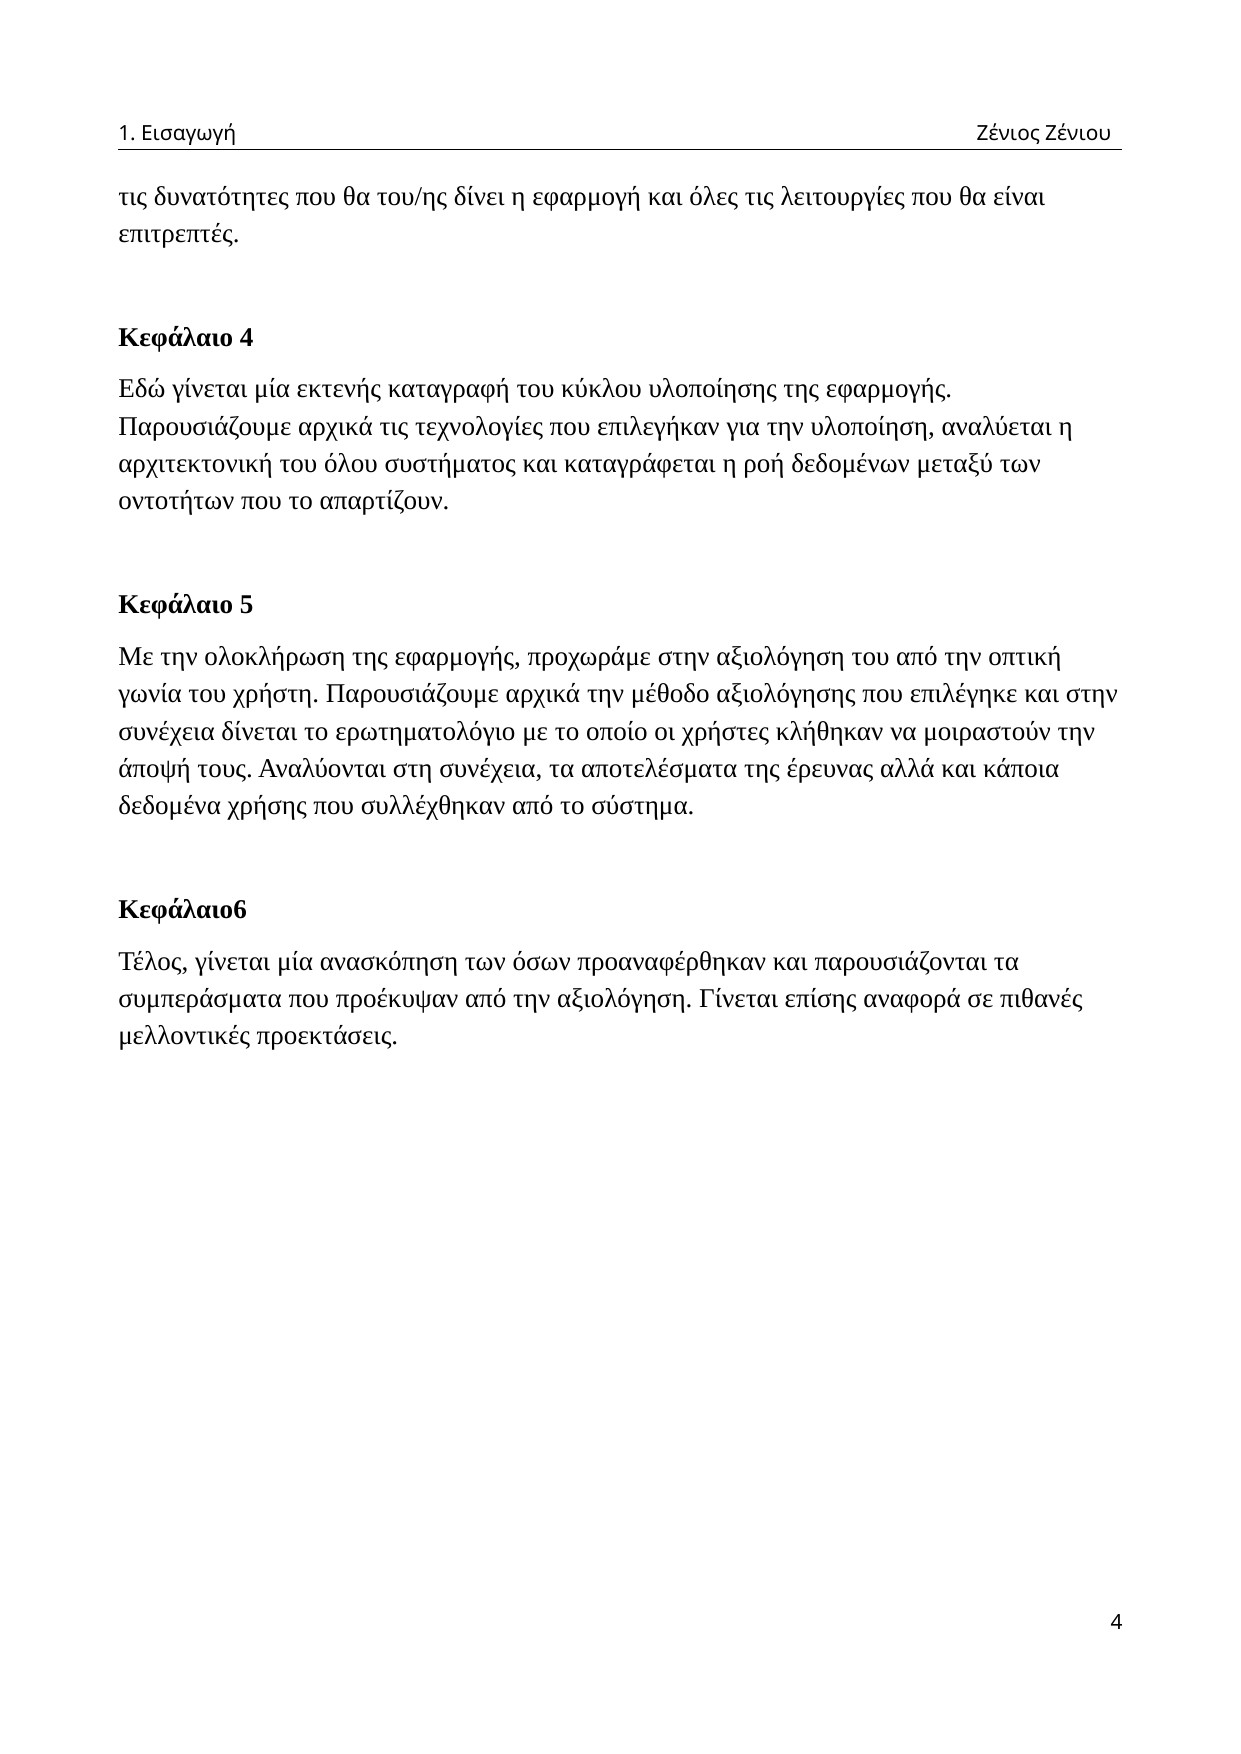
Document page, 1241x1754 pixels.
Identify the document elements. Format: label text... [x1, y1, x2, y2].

text Με την ολοκλήρωση της εφαρμογής, προχωράμε στην αξιολόγηση του από την οπτική γωνία του χρήστη. Παρουσιάζουμε αρχικά την μέθοδο αξιολόγησης που επιλέγηκε και στην συνέχεια δίνεται το ερωτηματολόγιο με το οποίο οι χρήστες κλήθηκαν να μοιραστούν την άποψή τους. Αναλύονται στη συνέχεια, τα αποτελέσματα της έρευνας αλλά και κάποια δεδομένα χρήσης που συλλέχθηκαν από το σύστημα. [118, 640, 1122, 820]
text Κεφάλαιο 5 [118, 588, 1122, 619]
text Τέλος, γίνεται μία ανασκόπηση των όσων προαναφέρθηκαν και παρουσιάζονται τα συμπεράσματα που προέκυψαν από την αξιολόγηση. Γίνεται επίσης αναφορά σε πιθανές μελλοντικές προεκτάσεις. [118, 945, 1122, 1051]
text Κεφάλαιο 4 [118, 321, 1122, 352]
text τις δυνατότητες που θα του/ης δίνει η εφαρμογή και όλες τις λειτουργίες που θα είναι επιτρεπτές. [118, 180, 1122, 248]
text Εδώ γίνεται μία εκτενής καταγραφή του κύκλου υλοποίησης της εφαρμογής. Παρουσιάζουμε αρχικά τις τεχνολογίες που επιλεγήκαν για την υλοποίηση, αναλύεται η αρχιτεκτονική του όλου συστήματος και καταγράφεται η ροή δεδομένων μεταξύ των οντοτήτων που το απαρτίζουν. [118, 373, 1122, 516]
text Κεφάλαιο6 [118, 893, 1122, 924]
